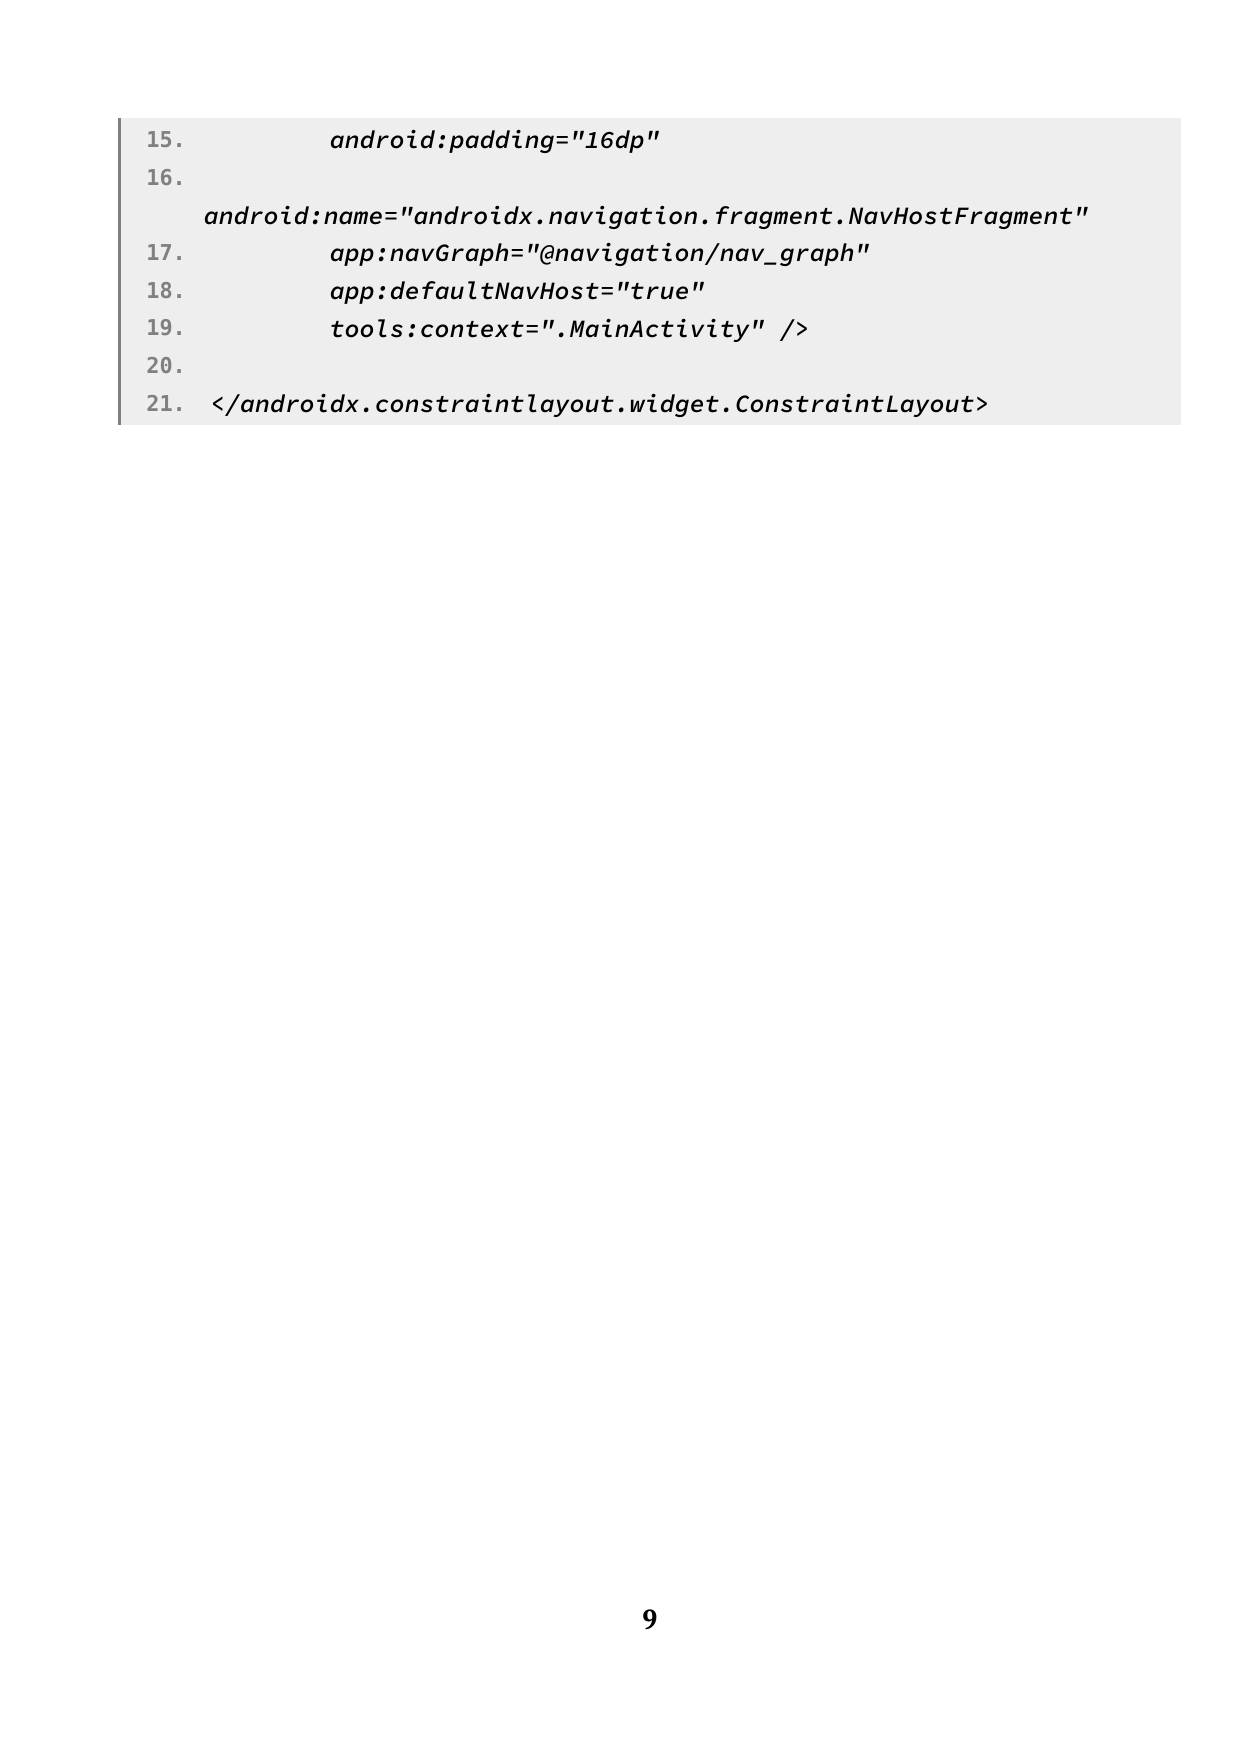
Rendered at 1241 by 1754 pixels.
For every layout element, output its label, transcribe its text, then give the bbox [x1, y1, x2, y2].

list android:padding="16dp" [121, 118, 1181, 156]
list </androidx.constraintlayout.widget.ConstraintLayout> [121, 382, 1181, 425]
list tools:context=".MainActivity" /> [121, 307, 1181, 344]
list app:navGraph="@navigation/nav_graph" [121, 231, 1181, 269]
list app:defaultNavHost="true" [121, 269, 1181, 306]
list android:name="androidx.navigation.fragment.NavHostFragment" [121, 156, 1181, 231]
